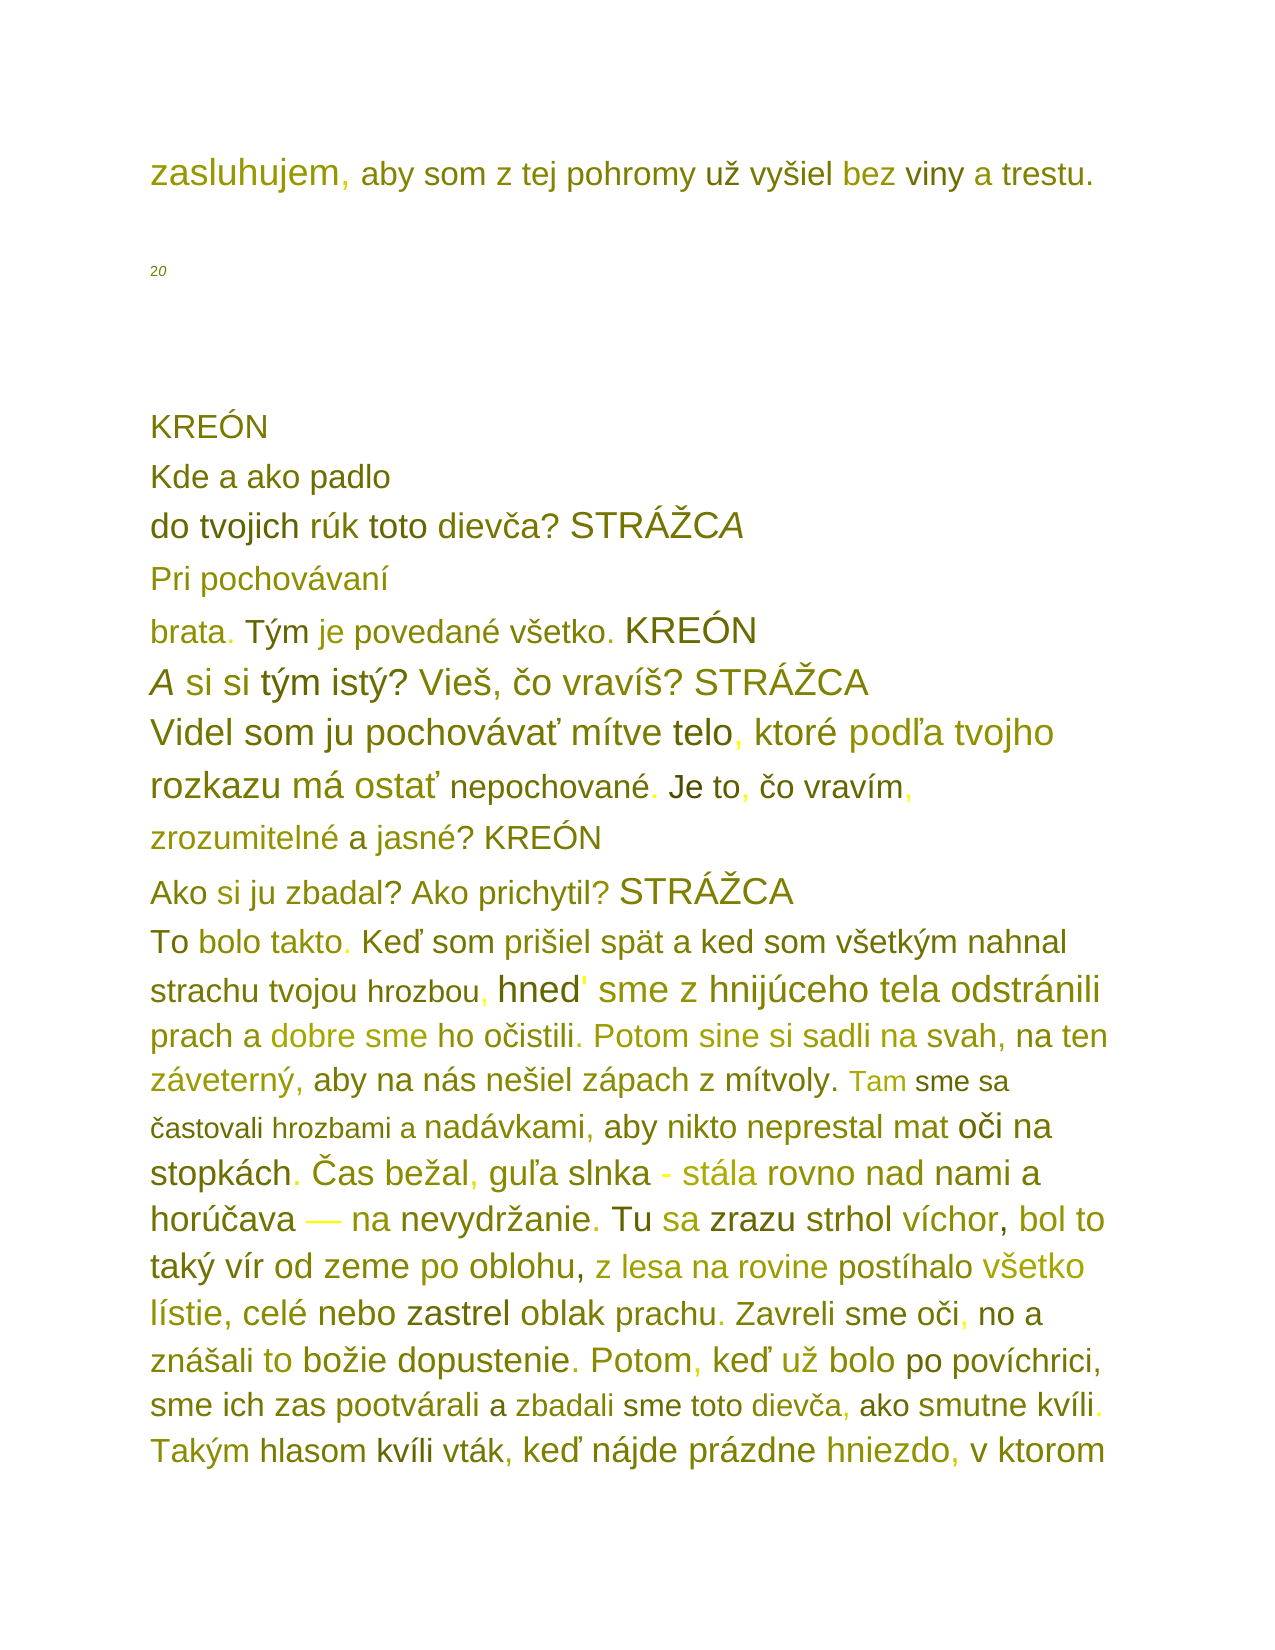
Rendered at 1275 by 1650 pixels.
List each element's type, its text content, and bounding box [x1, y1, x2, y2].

text To bolo takto. Keď som prišiel spät a ked som všetkým nahnal strachu tvojou hrozbou, hned' sme z hnijúceho tela odstránili prach a dobre sme ho očistili. Potom sine si sadli na svah, na ten záveterný, aby na nás nešiel zápach z mítvoly. Tam sme sa častovali hrozbami a nadávkami, aby nikto neprestal mat oči na stopkách. Čas bežal, guľa slnka - stála rovno nad nami a horúčava — na nevydržanie. Tu sa zrazu strhol víchor, bol to taký vír od zeme po oblohu, z lesa na rovine postíhalo všetko lístie, celé nebo zastrel oblak prachu. Zavreli sme oči, no a znášali to božie dopustenie. Potom, keď už bolo po povíchrici, sme ich zas pootvárali a zbadali sme toto dievča, ako smutne kvíli. Takým hlasom kvíli vták, keď nájde prázdne hniezdo, v ktorom [150, 922, 1125, 1470]
text A si si tým istý? Vieš, čo vravíš? STRÁŽCA [150, 660, 1125, 703]
text zasluhujem, aby som z tej pohromy už vyšiel bez viny a trestu. [150, 150, 1125, 193]
text Kde a ako padlo [150, 457, 1125, 496]
text Videl som ju pochovávať mítve telo, ktoré podľa tvojho rozkazu má ostať nepochované. Je to, čo vravím, [150, 710, 1125, 806]
text zrozumitelné a jasné? KREÓN [150, 818, 1125, 857]
text brata. Tým je povedané všetko. KREÓN [150, 608, 1125, 651]
text 20 [150, 263, 1125, 280]
text Pri pochovávaní [150, 559, 1125, 597]
text do tvojich rúk toto dievča? STRÁŽCA [150, 503, 1125, 547]
text Ako si ju zbadal? Ako prichytil? STRÁŽCA [150, 869, 1125, 912]
text KREÓN [150, 407, 1125, 445]
